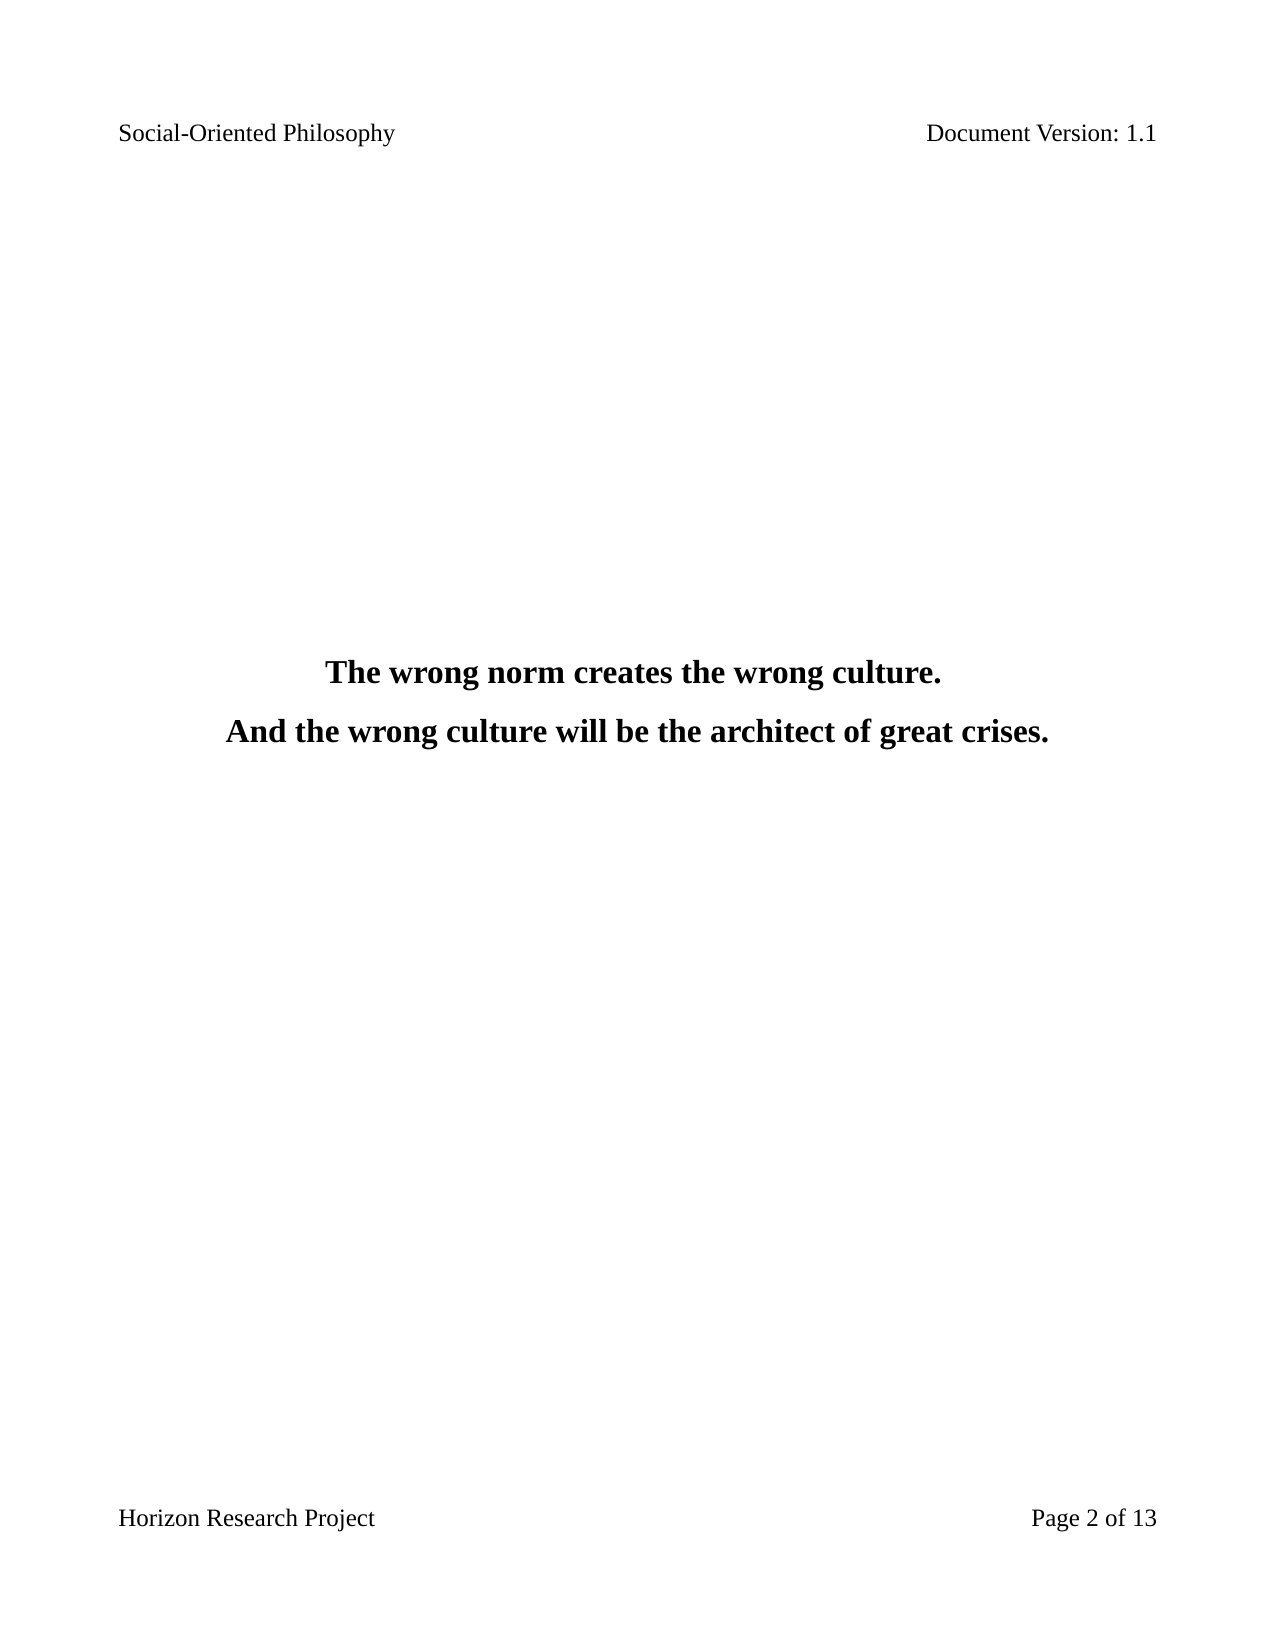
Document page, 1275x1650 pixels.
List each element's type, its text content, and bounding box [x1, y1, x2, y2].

text The wrong norm creates the wrong culture. [118, 652, 1157, 691]
text And the wrong culture will be the architect of great crises. [118, 711, 1157, 749]
